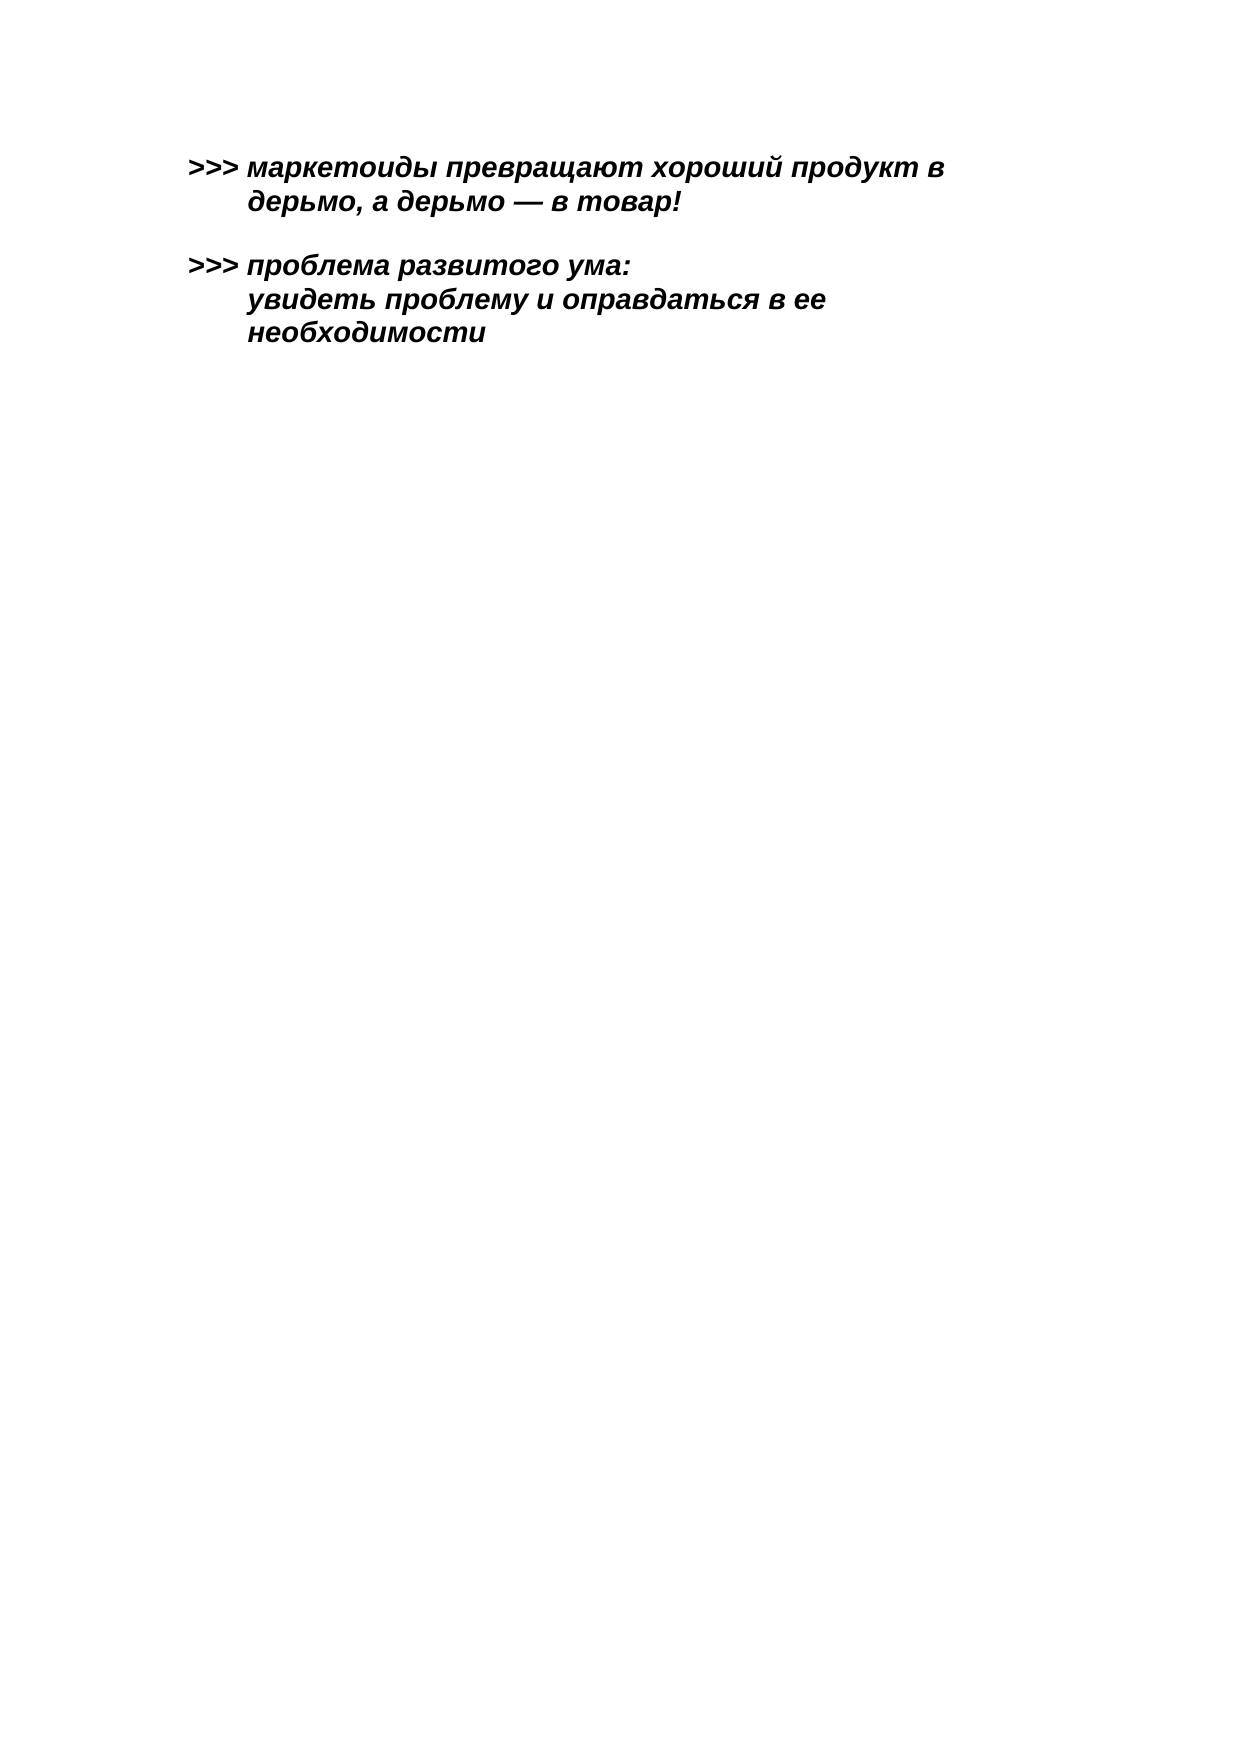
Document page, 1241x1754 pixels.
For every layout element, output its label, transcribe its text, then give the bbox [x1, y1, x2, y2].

subtitle >>> маркетоиды превращают хороший продукт в дерьмо, а дерьмо — в товар! [187, 150, 1053, 217]
subtitle >>> проблема развитого ума: увидеть проблему и оправдаться в ее необходимости [187, 248, 1053, 349]
